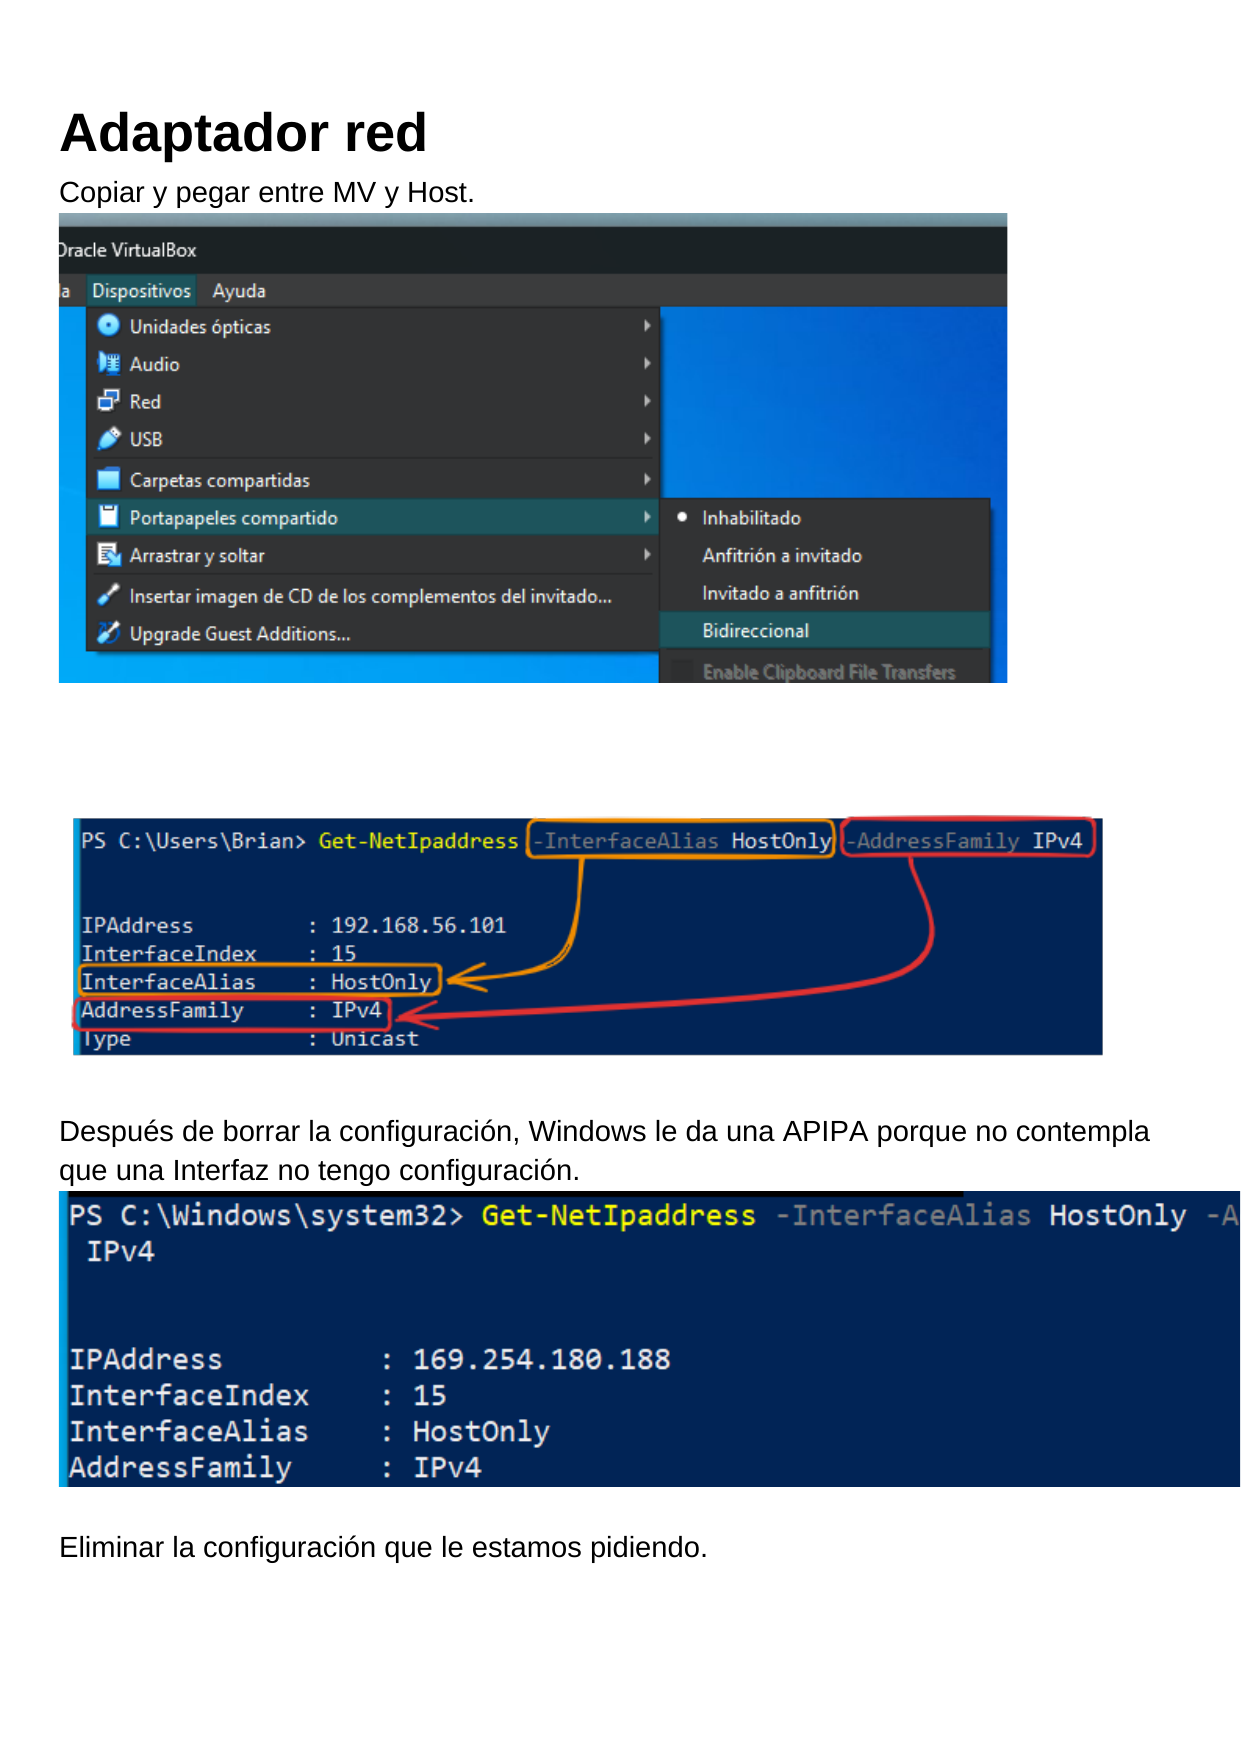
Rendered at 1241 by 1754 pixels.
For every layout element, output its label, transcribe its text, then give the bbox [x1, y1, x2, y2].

text Después de borrar la configuración, Windows le da una APIPA porque no contempla que una Interfaz no tengo configuración. [59, 1114, 1181, 1186]
picture [58, 213, 1008, 683]
picture [58, 803, 1117, 1071]
text Copiar y pegar entre MV y Host. [59, 175, 1181, 209]
picture [68, 1191, 1241, 1487]
subtitle Adaptador red [59, 101, 1181, 163]
text Eliminar la configuración que le estamos pidiendo. [59, 1530, 1181, 1563]
